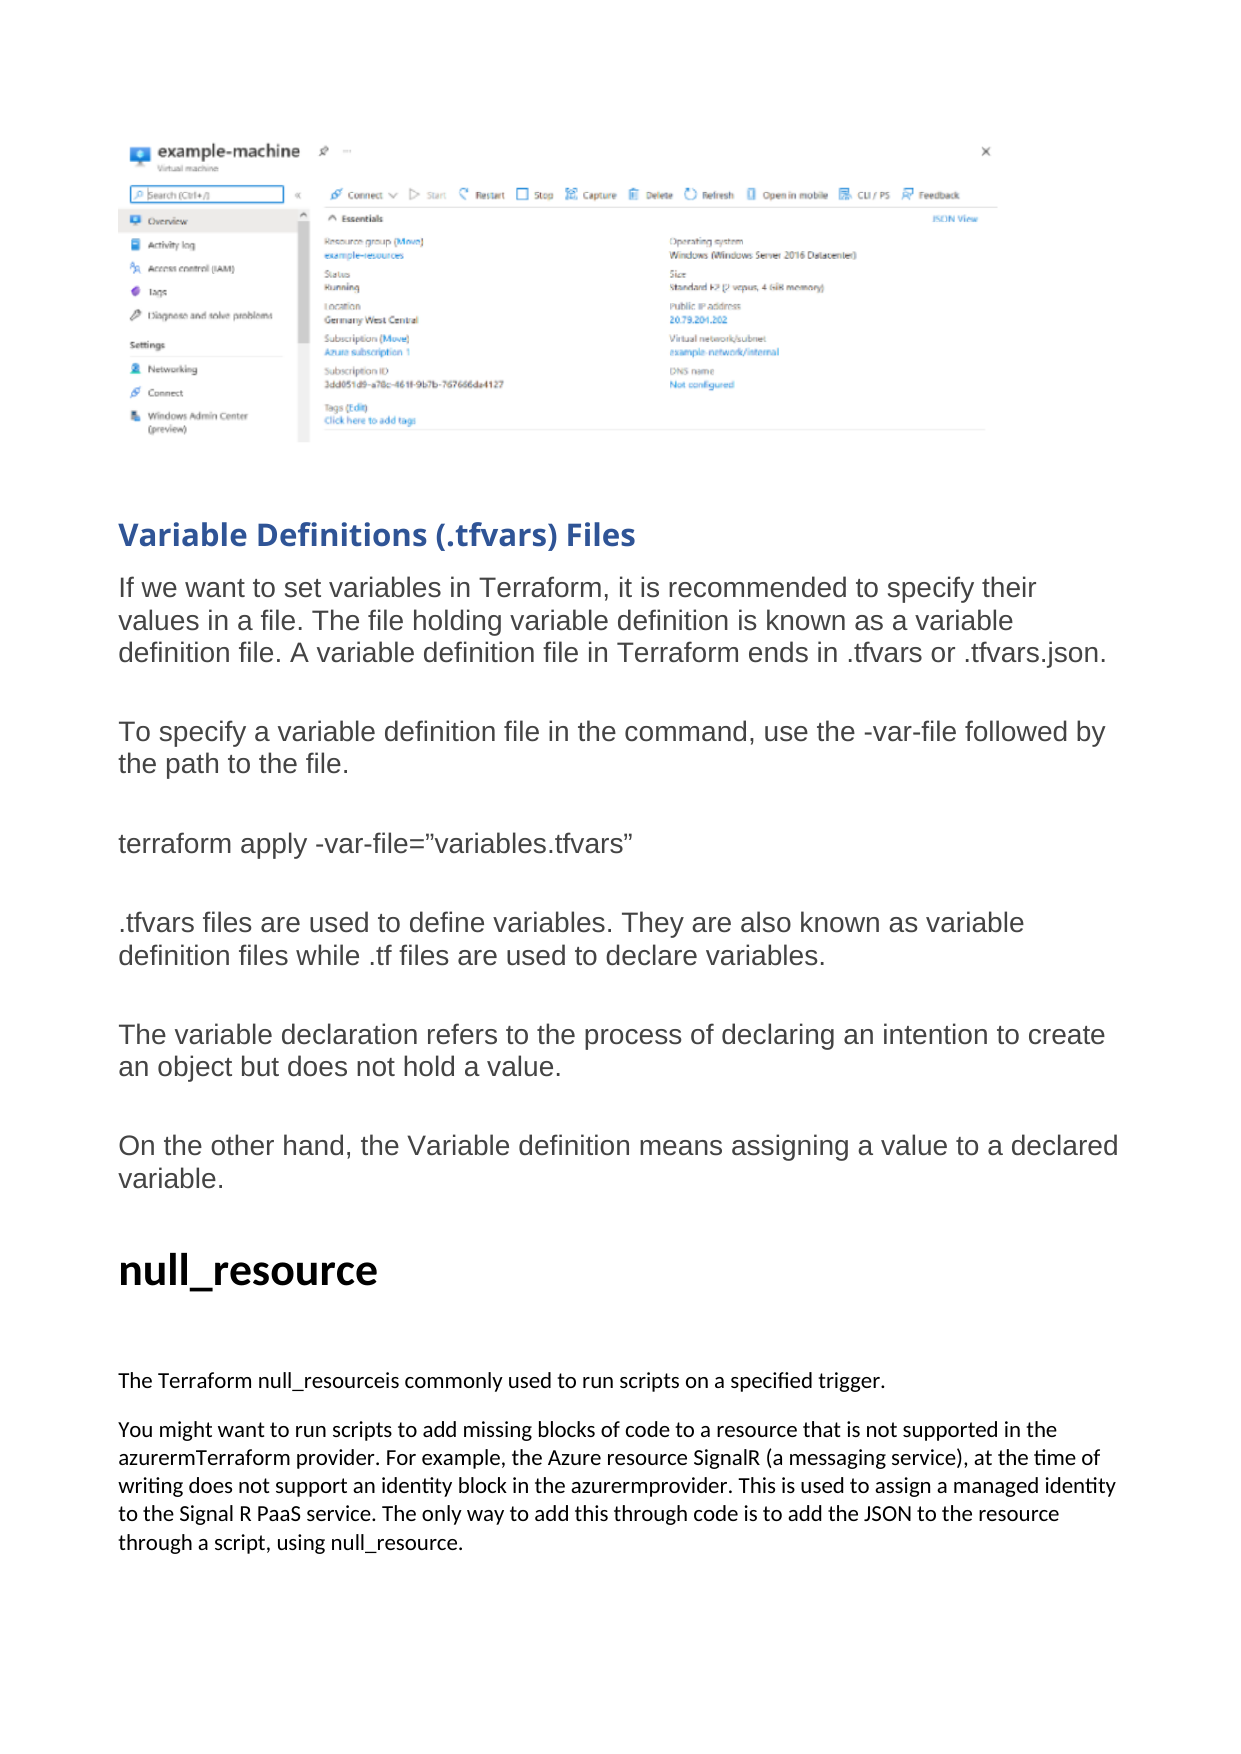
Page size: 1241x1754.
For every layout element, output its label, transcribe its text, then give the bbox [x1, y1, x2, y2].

text You might want to run scripts to add missing blocks of code to a resource that is not supported in the azurermTerraform provider. For example, the Azure resource SignalR (a messaging service), at the time of writing does not support an identity block in the azurermprovider. This is used to assign a managed identity to the Signal R PaaS service. The only way to add this through code is to add the JSON to the resource through a script, using null_resource. [118, 1416, 1122, 1556]
text terraform apply -var-file=”variables.tfvars” [118, 827, 1122, 859]
text On the other hand, the Variable definition means assigning a value to a declared variable. [118, 1129, 1122, 1194]
text null_resource [118, 1241, 1122, 1297]
text .tfvars files are used to define variables. They are also known as variable definition files while .tf files are used to declare variables. [118, 906, 1122, 971]
text To specify a variable definition file in the command, use the -var-file followed by the path to the file. [118, 715, 1122, 780]
text Variable Definitions (.tfvars) Files [118, 513, 1122, 555]
text The variable declaration refers to the process of declaring an intention to create an object but does not hold a value. [118, 1018, 1122, 1082]
text The Terraform null_resourceis commonly used to run scripts on a specified trigger. [118, 1367, 1122, 1395]
text If we want to set variables in Terraform, it is recommended to specify their values in a file. The file holding variable definition is known as a variable definition file. A variable definition file in Terraform ends in .tfvars or .tfvars.json. [118, 571, 1122, 668]
